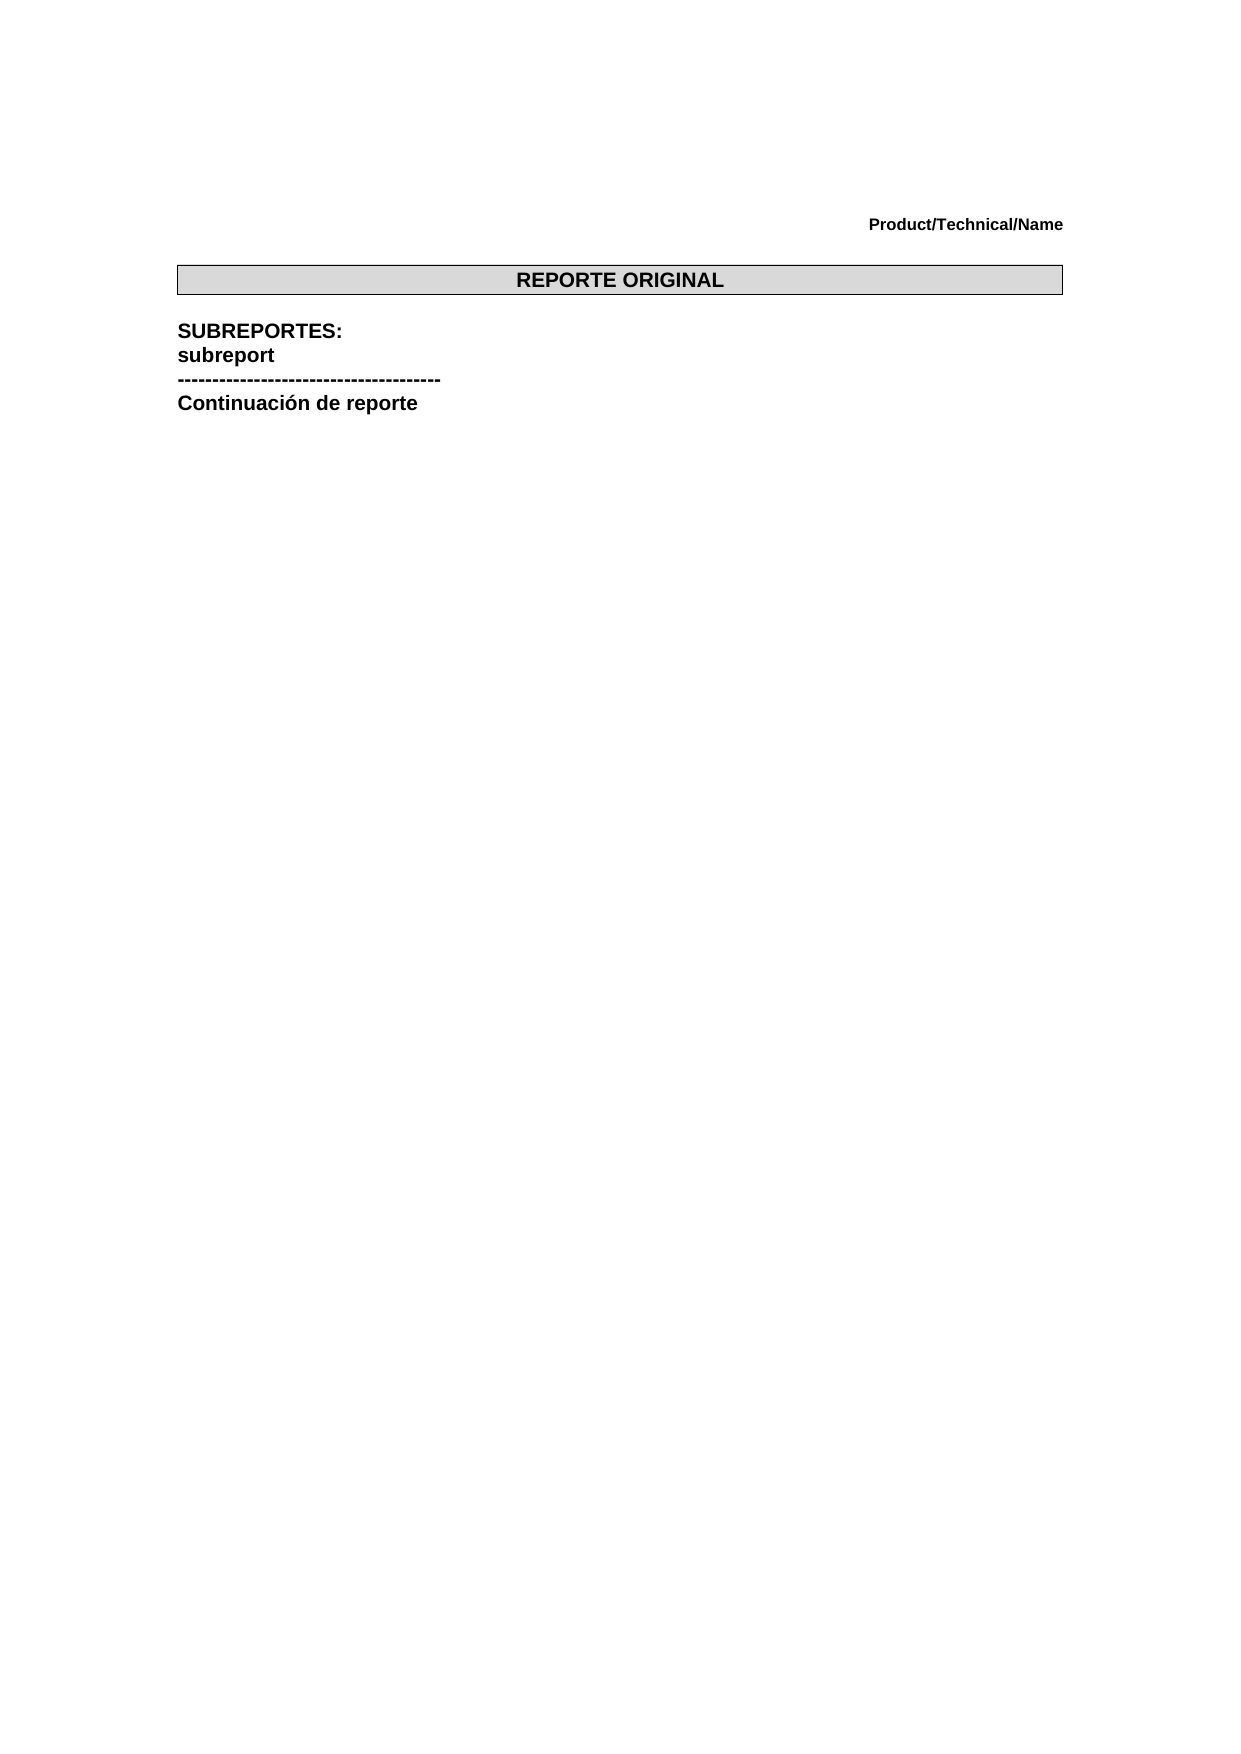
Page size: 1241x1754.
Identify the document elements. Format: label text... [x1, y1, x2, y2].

text <o.city> [177, 462, 1063, 486]
text -------------------------------------- [177, 367, 1063, 391]
text subreport [177, 343, 1063, 367]
text SUBREPORTES: [177, 319, 1063, 343]
text REPORTE ORIGINAL [178, 266, 1062, 294]
text <o.street> [177, 438, 1063, 462]
text Continuación de reporte [177, 391, 1063, 414]
text <o.street2> [177, 486, 1063, 510]
